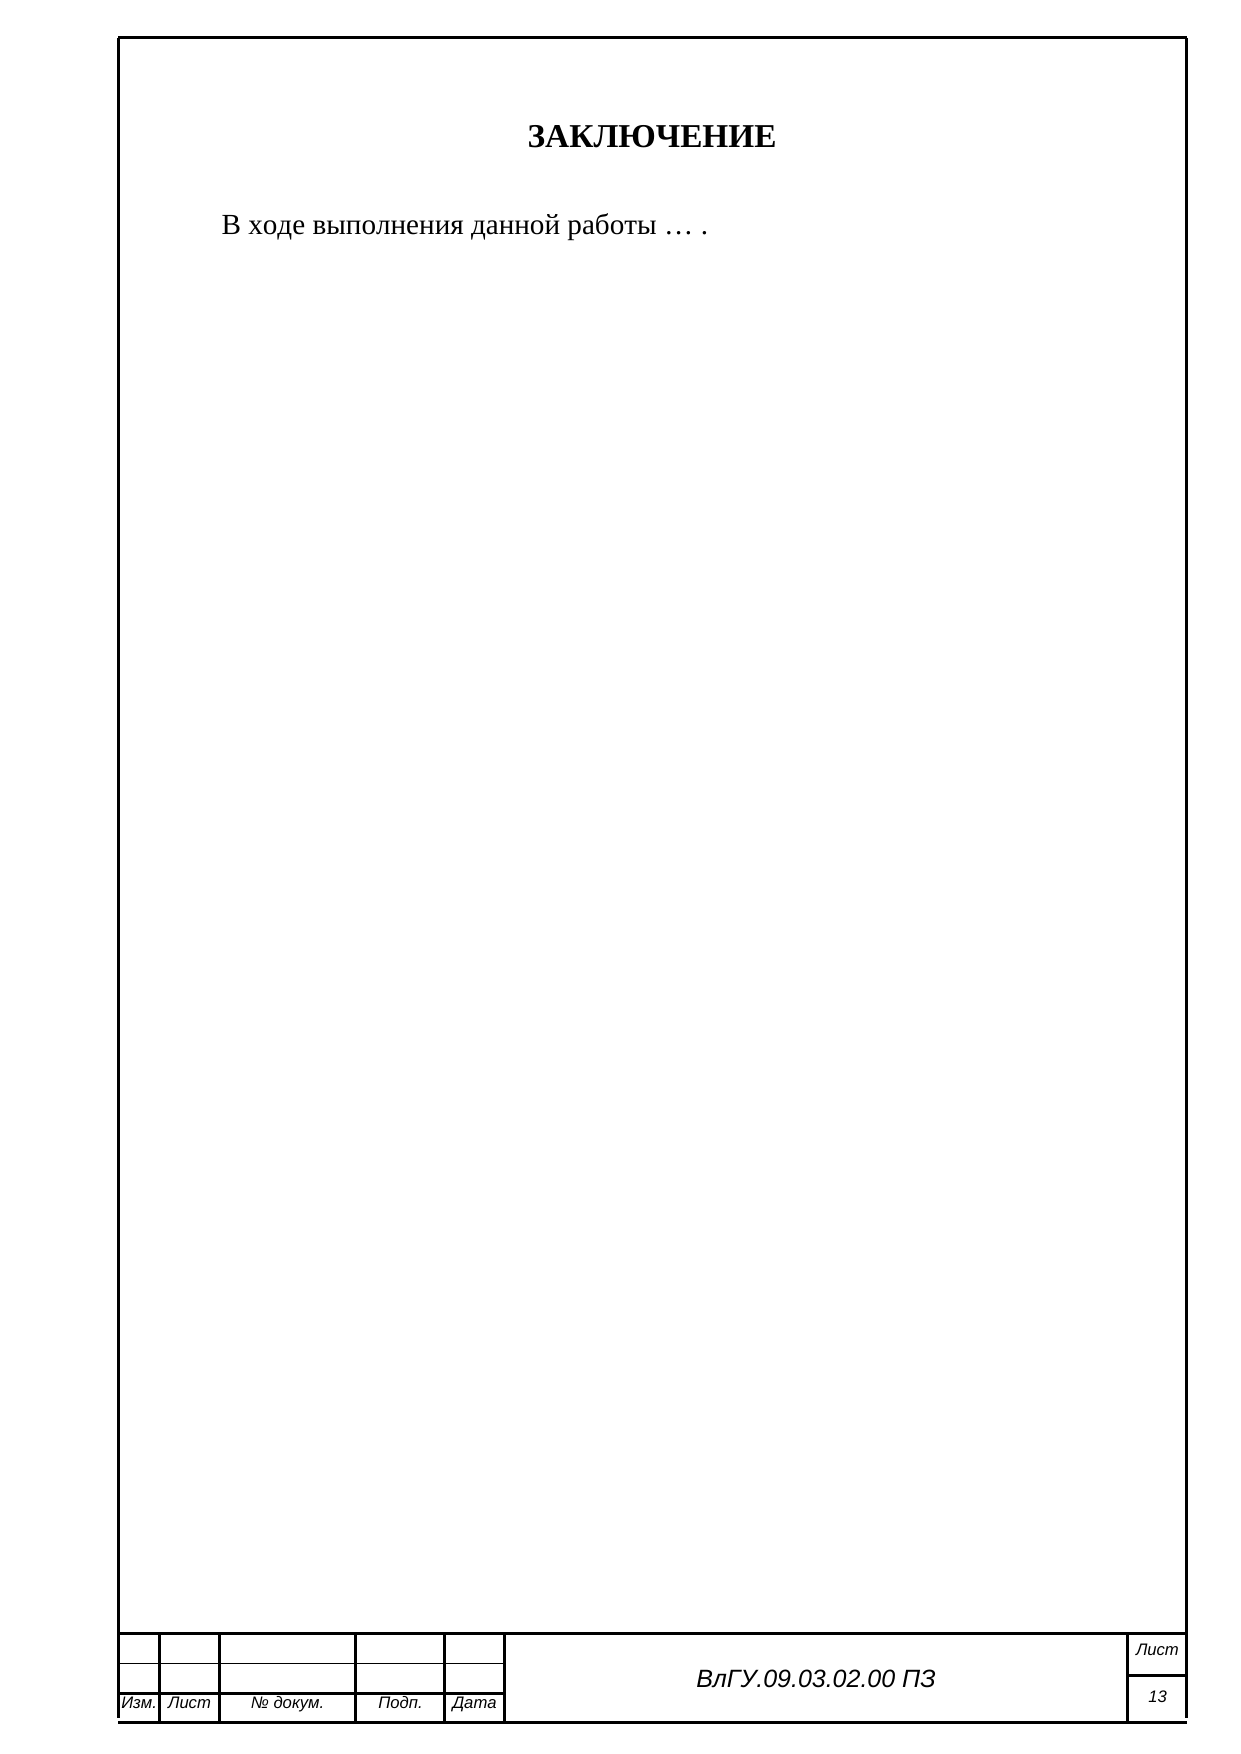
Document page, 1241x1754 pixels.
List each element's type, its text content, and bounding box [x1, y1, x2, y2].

subtitle ЗАКЛЮЧЕНИЕ [148, 116, 1156, 155]
text В ходе выполнения данной работы … . [148, 207, 1156, 241]
